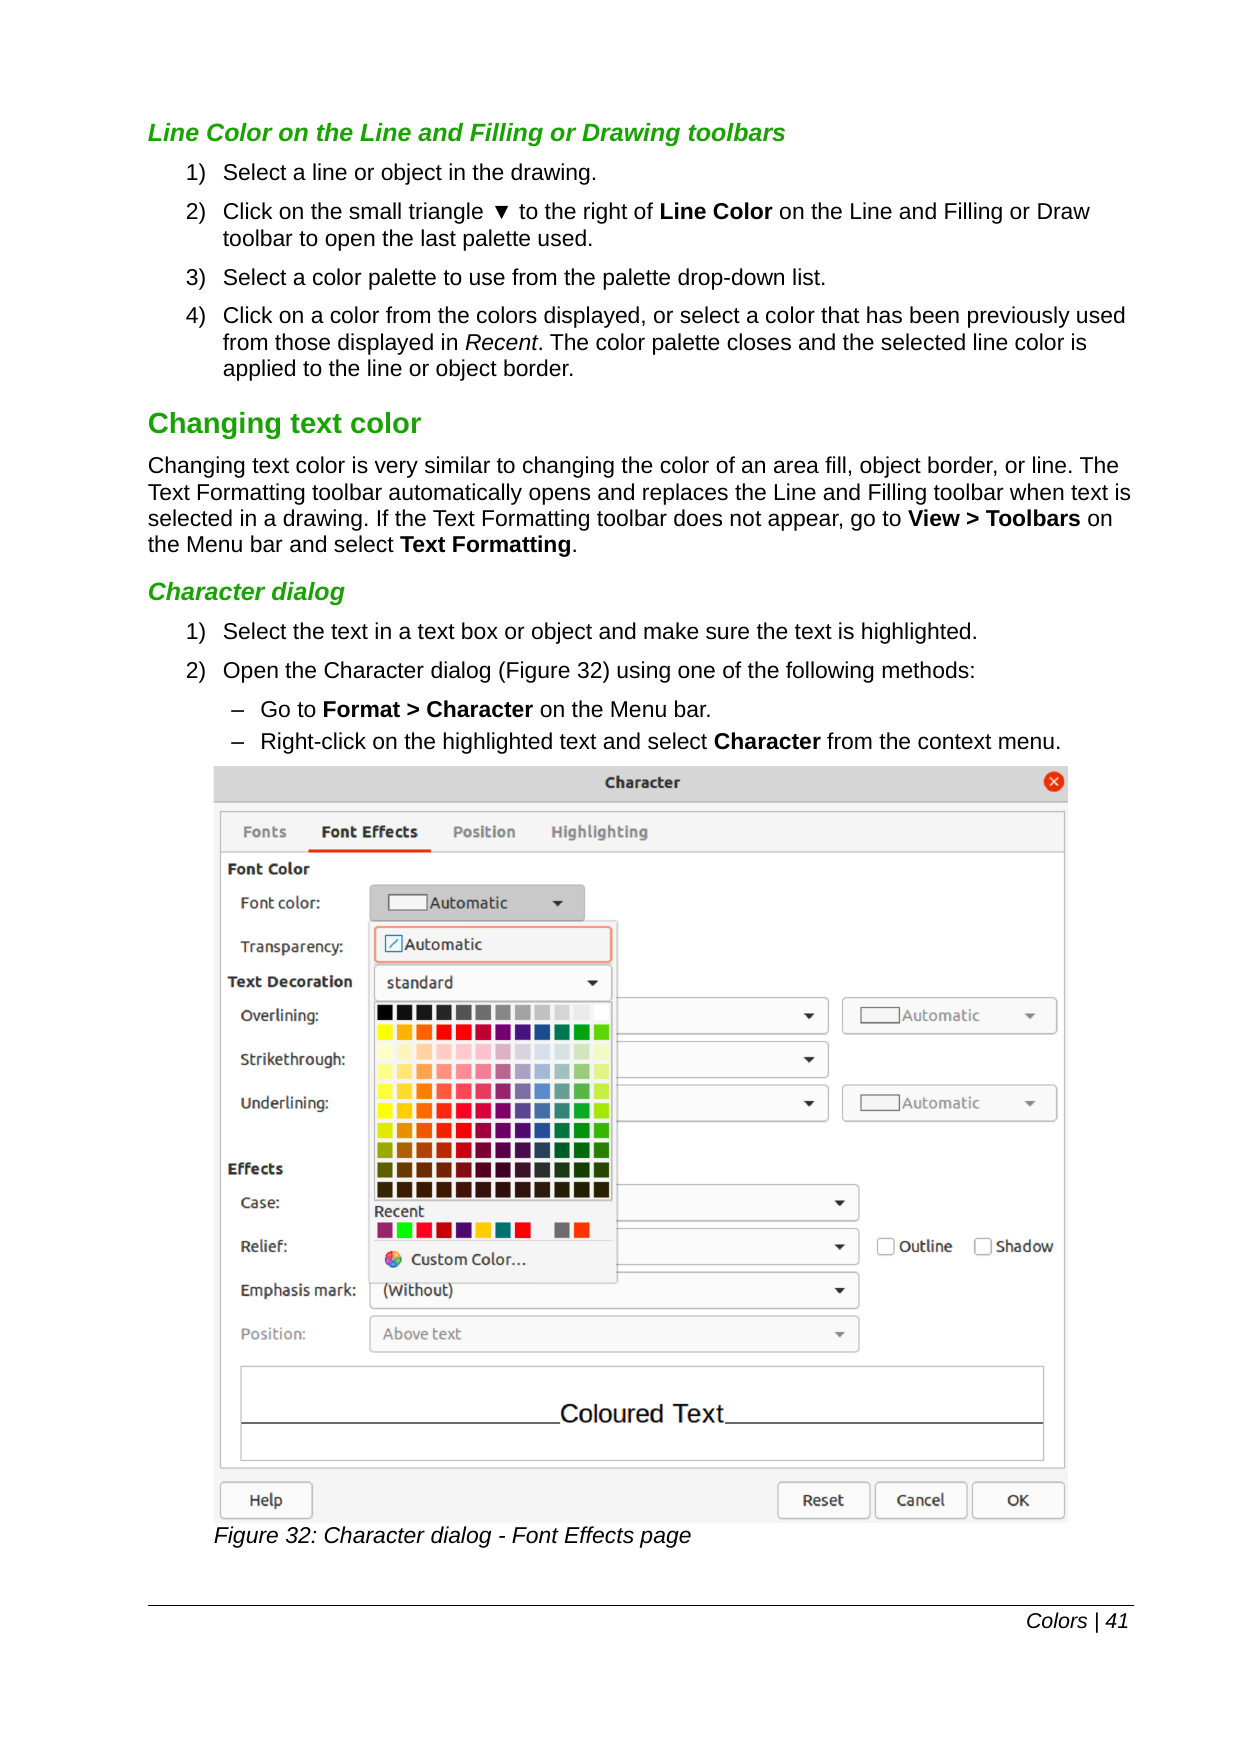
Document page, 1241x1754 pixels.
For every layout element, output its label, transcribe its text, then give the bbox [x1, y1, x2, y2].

list Click on the small triangle ▼ to the right of Line Color on the Line and Filling or Draw toolbar to open the last palette used. [206, 198, 1134, 251]
list Select the text in a text box or object and make sure the text is highlighted. [206, 618, 1134, 644]
list Open the Character dialog (Figure 32) using one of the following methods: [206, 657, 1134, 683]
list Select a line or object in the drawing. [206, 159, 1134, 186]
subtitle Changing text color [148, 406, 1134, 440]
text Changing text color is very similar to changing the color of an area fill, object border, or line. The Text Formatting toolbar automatically opens and replaces the Line and Filling toolbar when text is selected in a drawing. If the Text Formatting toolbar does not appear, go to View > Toolbars on the Menu bar and select Text Formatting. [148, 452, 1134, 558]
subtitle Line Color on the Line and Filling or Drawing toolbars [148, 118, 1134, 147]
text Figure 32: Character dialog - Font Effects page [214, 1523, 1068, 1549]
list Select a color palette to use from the palette drop-down list. [206, 263, 1134, 290]
list Right-click on the highlighted text and select Character from the context menu. [231, 728, 1134, 754]
picture [213, 766, 1068, 1523]
list Go to Format > Character on the Menu bar. [231, 696, 1134, 722]
subtitle Character dialog [148, 577, 1134, 605]
list Click on a color from the colors displayed, or select a color that has been previously used from those displayed in Recent. The color palette closes and the selected line color is applied to the line or object border. [206, 302, 1134, 381]
